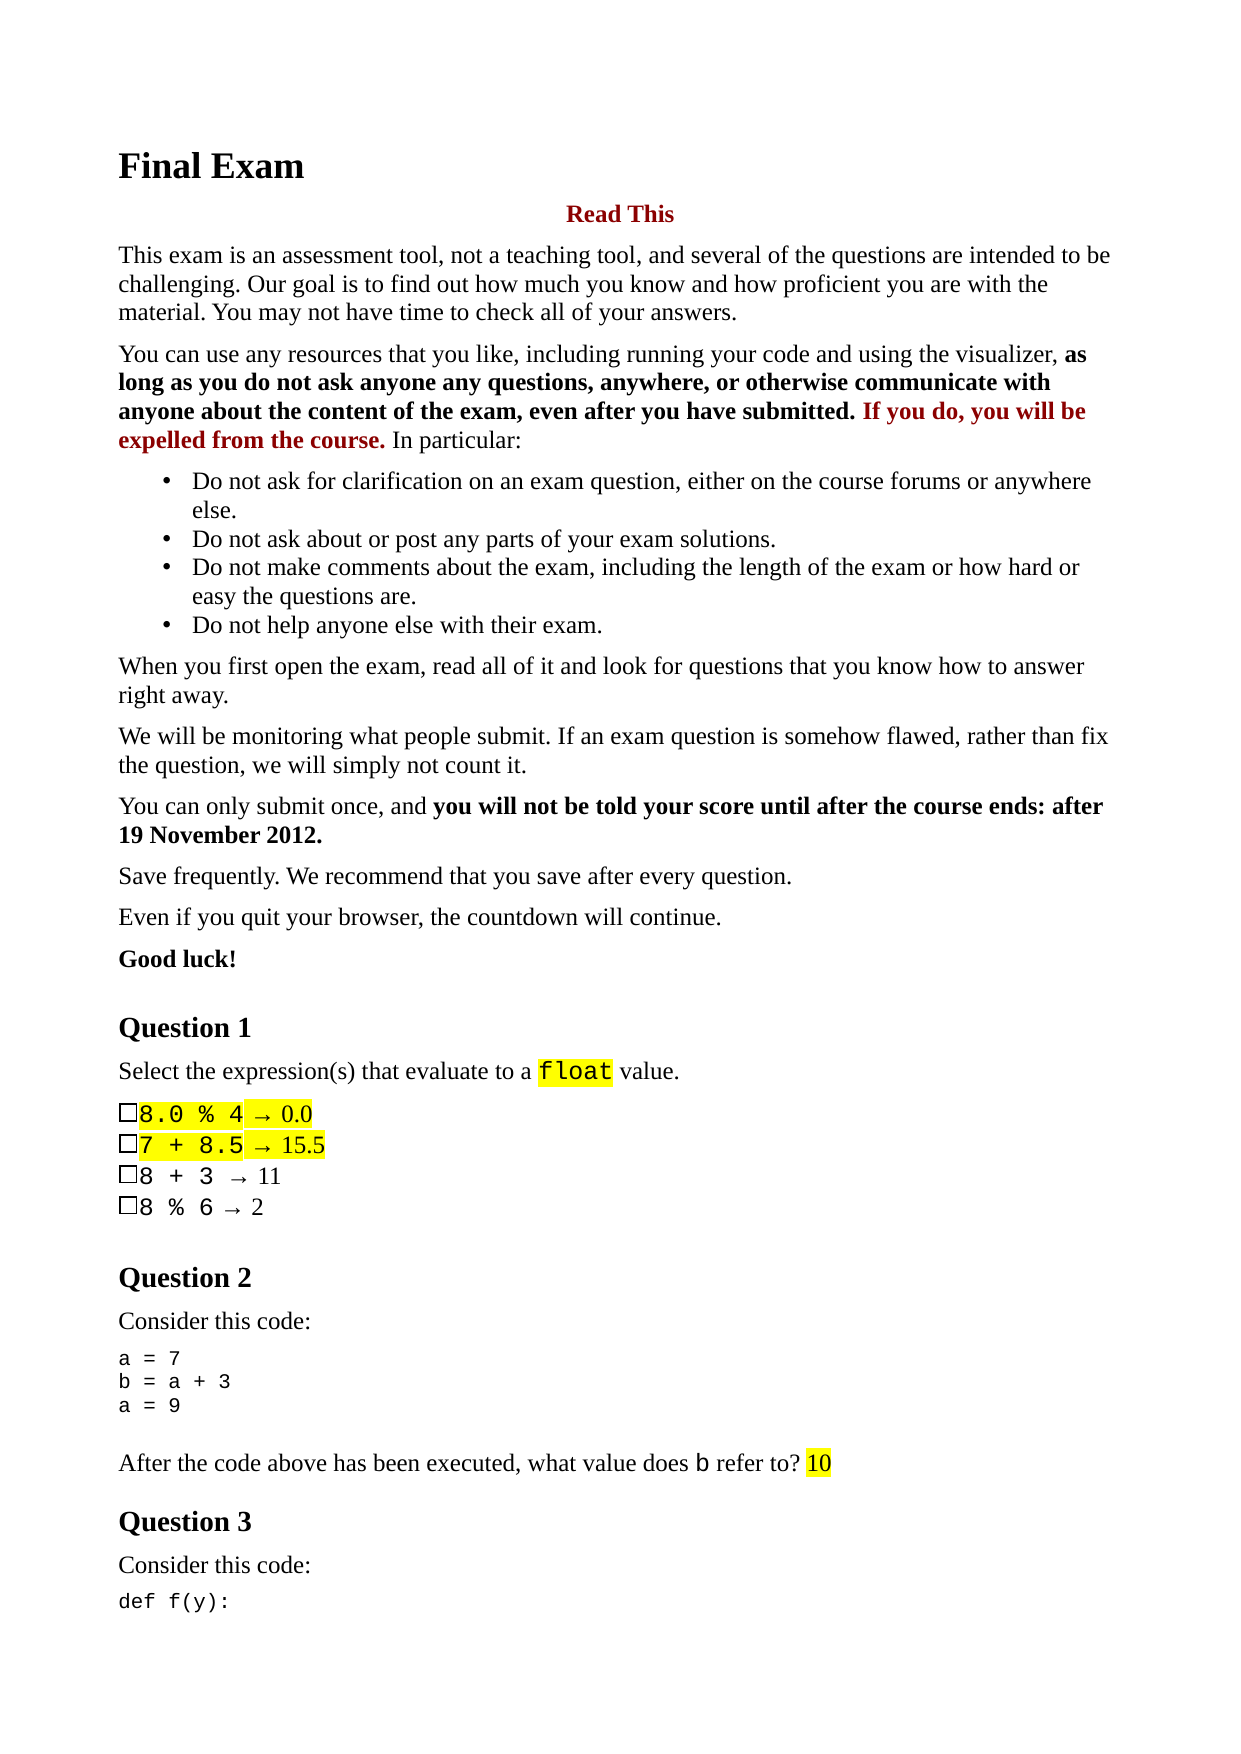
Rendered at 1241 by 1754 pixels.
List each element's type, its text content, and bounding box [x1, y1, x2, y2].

subtitle Final Exam [118, 143, 1122, 186]
text Consider this code: [118, 1306, 1122, 1335]
subtitle Question 1 [118, 1010, 1122, 1043]
text Even if you quit your browser, the countdown will continue. [118, 902, 1122, 931]
text Good luck! [118, 944, 1122, 972]
text 7 + 8.5 → 15.5 [118, 1130, 1122, 1161]
subtitle Question 3 [118, 1504, 1122, 1537]
list Do not ask for clarification on an exam question, either on the course forums or anywhere else. [162, 466, 1122, 524]
text You can only submit once, and you will not be told your score until after the course ends: after 19 November 2012. [118, 791, 1122, 849]
text a = 7 [118, 1347, 1122, 1371]
text Save frequently. We recommend that you save after every question. [118, 861, 1122, 890]
text def f(y): [118, 1591, 1122, 1615]
text When you first open the exam, read all of it and look for questions that you know how to answer right away. [118, 651, 1122, 709]
text 8.0 % 4 → 0.0 [118, 1099, 1122, 1130]
text This exam is an assessment tool, not a teaching tool, and several of the questions are intended to be challenging. Our goal is to find out how much you know and how proficient you are with the material. You may not have time to check all of your answers. [118, 240, 1122, 326]
text We will be monitoring what people submit. If an exam question is somehow flawed, rather than fix the question, we will simply not count it. [118, 721, 1122, 779]
text b = a + 3 [118, 1371, 1122, 1395]
text You can use any resources that you like, including running your code and using the visualizer, as long as you do not ask anyone any questions, anywhere, or otherwise communicate with anyone about the content of the exam, even after you have submitted. If you do, you will be expelled from the course. In particular: [118, 339, 1122, 454]
text After the code above has been executed, what value does b refer to? 10 [118, 1448, 1122, 1479]
text a = 9 [118, 1395, 1122, 1418]
list Do not make comments about the exam, including the length of the exam or how hard or easy the questions are. [162, 552, 1122, 610]
list Do not ask about or post any parts of your exam solutions. [162, 524, 1122, 552]
text Read This [118, 199, 1122, 227]
text Consider this code: [118, 1550, 1122, 1578]
list Do not help anyone else with their exam. [162, 610, 1122, 639]
subtitle Question 2 [118, 1260, 1122, 1294]
text 8 % 6 → 2 [118, 1192, 1122, 1223]
text Select the expression(s) that evaluate to a float value. [118, 1056, 1122, 1087]
text 8 + 3 → 11 [118, 1161, 1122, 1192]
